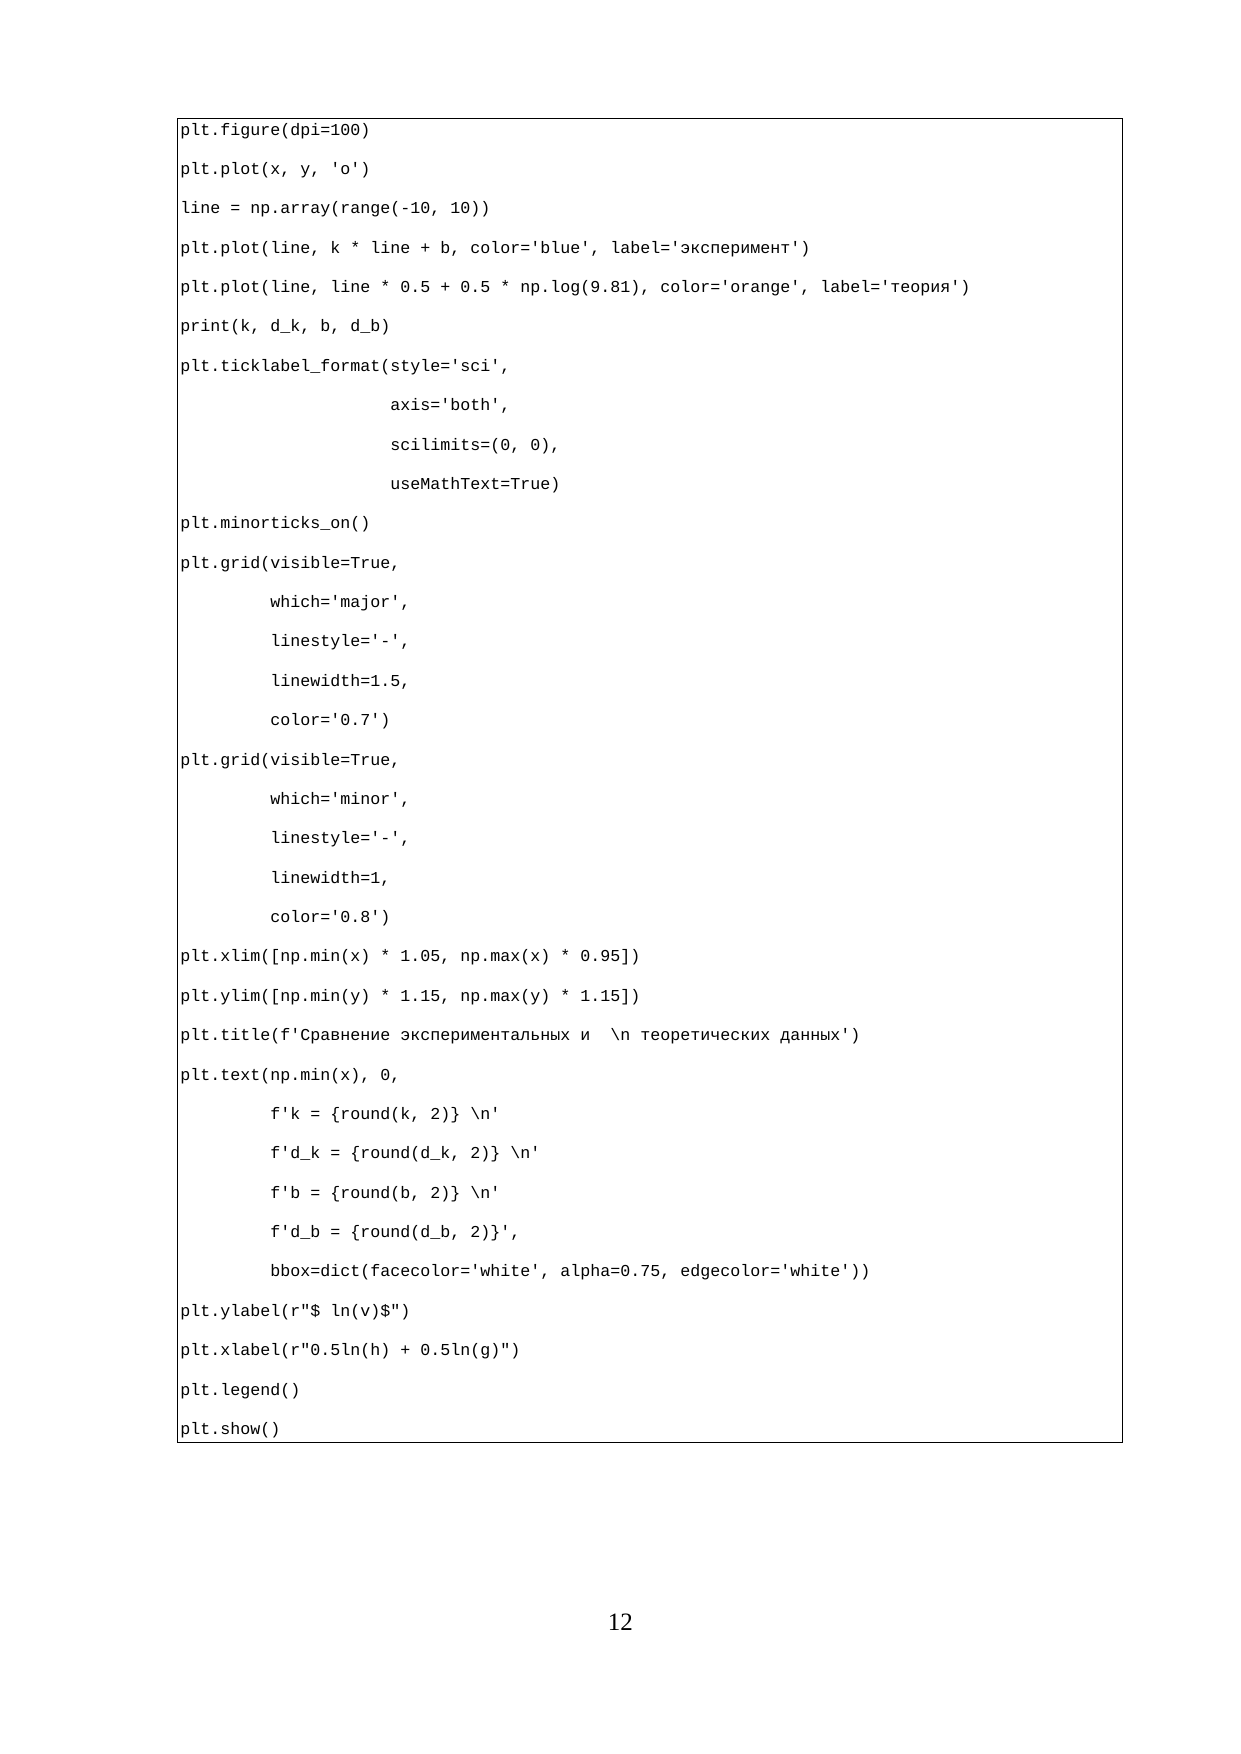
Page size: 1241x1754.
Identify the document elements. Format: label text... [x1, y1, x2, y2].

text plt.legend() [178, 1378, 1122, 1400]
text line = np.array(range(-10, 10)) [178, 197, 1122, 219]
text plt.ylabel(r"$ ln(v)$") [178, 1299, 1122, 1321]
text plt.xlabel(r"0.5ln(h) + 0.5ln(g)") [178, 1339, 1122, 1361]
text color='0.7') [178, 709, 1122, 731]
text print(k, d_k, b, d_b) [178, 315, 1122, 337]
text plt.show() [178, 1417, 1122, 1442]
text which='minor', [178, 787, 1122, 809]
text axis='both', [178, 394, 1122, 416]
text color='0.8') [178, 906, 1122, 927]
text f'd_b = {round(d_b, 2)}', [178, 1221, 1122, 1242]
text plt.plot(line, line * 0.5 + 0.5 * np.log(9.81), color='orange', label='теория') [178, 276, 1122, 297]
text plt.xlim([np.min(x) * 1.05, np.max(x) * 0.95]) [178, 945, 1122, 967]
text f'd_k = {round(d_k, 2)} \n' [178, 1142, 1122, 1164]
text bbox=dict(facecolor='white', alpha=0.75, edgecolor='white')) [178, 1260, 1122, 1282]
text linewidth=1, [178, 866, 1122, 888]
text plt.plot(x, y, 'o') [178, 157, 1122, 179]
text f'b = {round(b, 2)} \n' [178, 1181, 1122, 1203]
text linestyle='-', [178, 630, 1122, 652]
text scilimits=(0, 0), [178, 433, 1122, 455]
text plt.minorticks_on() [178, 512, 1122, 534]
text plt.grid(visible=True, [178, 748, 1122, 770]
text plt.grid(visible=True, [178, 551, 1122, 573]
text plt.title(f'Сравнение экспериментальных и \n теоретических данных') [178, 1024, 1122, 1046]
text linewidth=1.5, [178, 669, 1122, 691]
text which='major', [178, 591, 1122, 612]
text plt.ticklabel_format(style='sci', [178, 354, 1122, 376]
text plt.text(np.min(x), 0, [178, 1063, 1122, 1085]
text linestyle='-', [178, 827, 1122, 849]
text plt.plot(line, k * line + b, color='blue', label='эксперимент') [178, 236, 1122, 258]
text plt.figure(dpi=100) [178, 119, 1122, 140]
text plt.ylim([np.min(y) * 1.15, np.max(y) * 1.15]) [178, 984, 1122, 1006]
text f'k = {round(k, 2)} \n' [178, 1102, 1122, 1124]
text useMathText=True) [178, 472, 1122, 494]
